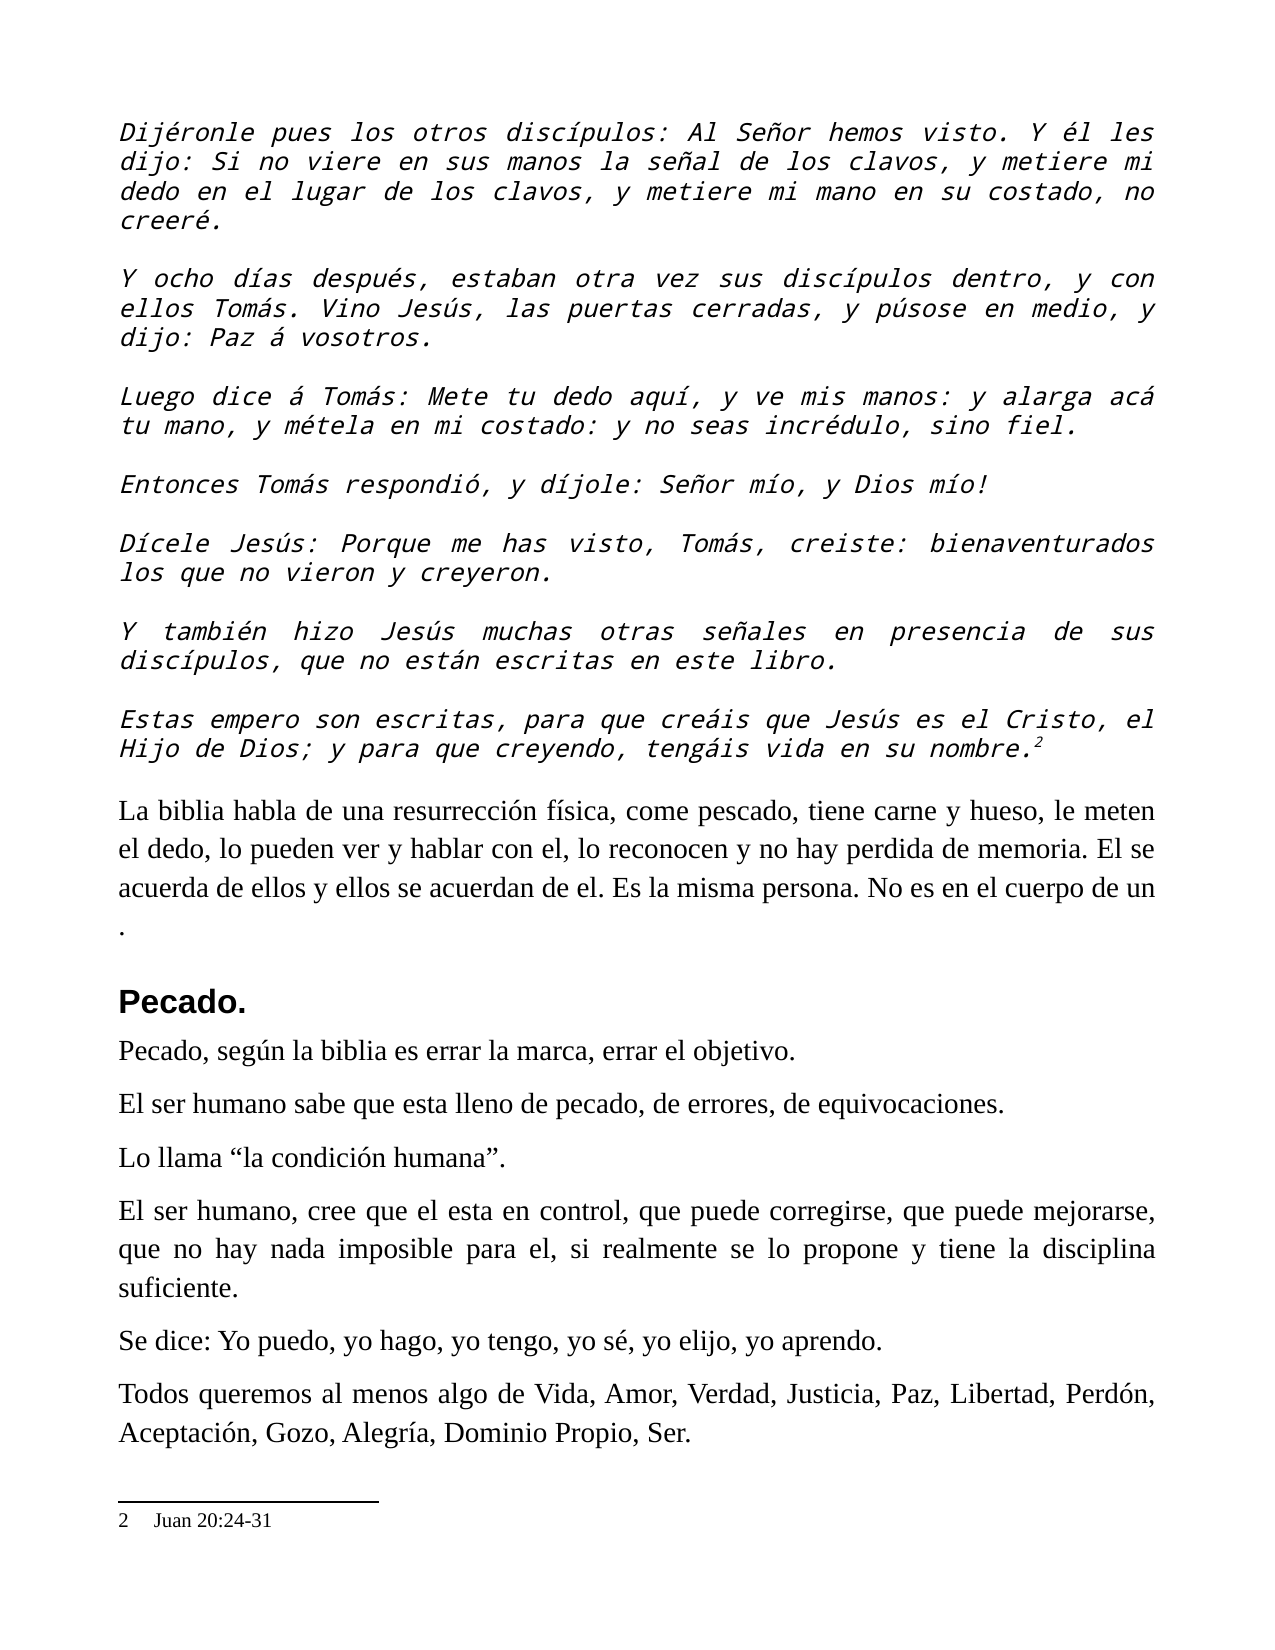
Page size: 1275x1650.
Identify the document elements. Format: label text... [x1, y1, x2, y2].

text Y también hizo Jesús muchas otras señales en presencia de sus discípulos, que no están escritas en este libro. [118, 617, 1157, 675]
text Entonces Tomás respondió, y díjole: Señor mío, y Dios mío! [118, 470, 1157, 499]
text Dijéronle pues los otros discípulos: Al Señor hemos visto. Y él les dijo: Si no viere en sus manos la señal de los clavos, y metiere mi dedo en el lugar de los clavos, y metiere mi mano en su costado, no creeré. [118, 118, 1157, 235]
text El ser humano sabe que esta lleno de pecado, de errores, de equivocaciones. [118, 1087, 1157, 1120]
text Todos queremos al menos algo de Vida, Amor, Verdad, Justicia, Paz, Libertad, Perdón, Aceptación, Gozo, Alegría, Dominio Propio, Ser. [118, 1376, 1157, 1448]
subtitle Pecado. [118, 982, 1157, 1021]
text Luego dice á Tomás: Mete tu dedo aquí, y ve mis manos: y alarga acá tu mano, y métela en mi costado: y no seas incrédulo, sino fiel. [118, 382, 1157, 441]
text La biblia habla de una resurrección física, come pescado, tiene carne y hueso, le meten el dedo, lo pueden ver y hablar con el, lo reconocen y no hay perdida de memoria. El se acuerda de ellos y ellos se acuerdan de el. Es la misma persona. No es en el cuerpo de un . [118, 793, 1157, 942]
text Pecado, según la biblia es errar la marca, errar el objetivo. [118, 1033, 1157, 1067]
text Y ocho días después, estaban otra vez sus discípulos dentro, y con ellos Tomás. Vino Jesús, las puertas cerradas, y púsose en medio, y dijo: Paz á vosotros. [118, 265, 1157, 352]
text Dícele Jesús: Porque me has visto, Tomás, creiste: bienaventurados los que no vieron y creyeron. [118, 529, 1157, 587]
text Lo llama “la condición humana”. [118, 1140, 1157, 1173]
text Juan 20:24-31 [118, 1508, 1157, 1532]
text Se dice: Yo puedo, yo hago, yo tengo, yo sé, yo elijo, yo aprendo. [118, 1323, 1157, 1357]
text El ser humano, cree que el esta en control, que puede corregirse, que puede mejorarse, que no hay nada imposible para el, si realmente se lo propone y tiene la disciplina suficiente. [118, 1193, 1157, 1303]
text Estas empero son escritas, para que creáis que Jesús es el Cristo, el Hijo de Dios; y para que creyendo, tengáis vida en su nombre. [118, 705, 1157, 763]
